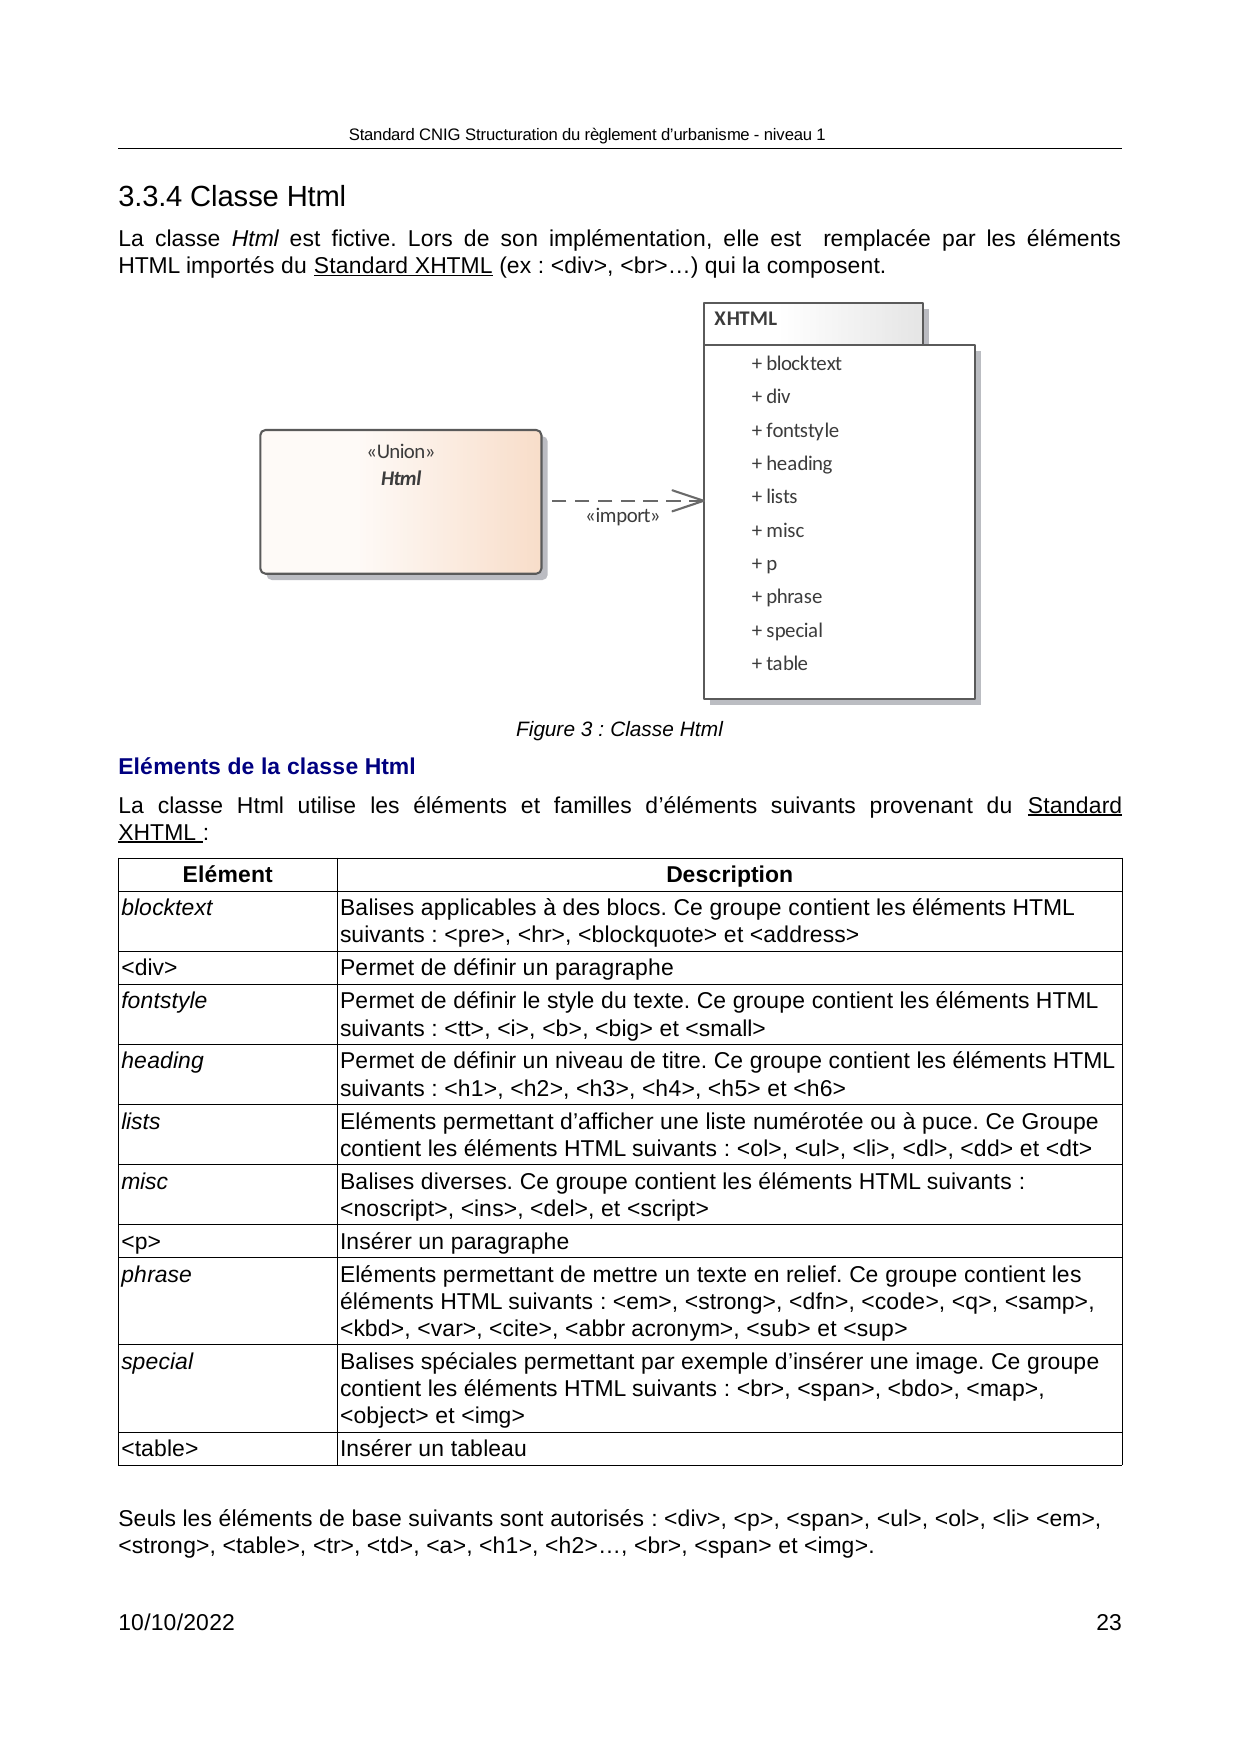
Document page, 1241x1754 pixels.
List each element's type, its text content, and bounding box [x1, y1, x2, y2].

table_cell Permet de définir le style du texte. Ce groupe contient les éléments HTML suivants : <tt>, <i>, <b>, <big> et <small> [338, 985, 1122, 1044]
table_cell special [119, 1345, 337, 1432]
text La classe Html utilise les éléments et familles d’éléments suivants provenant du Standard XHTML : [118, 791, 1122, 845]
table_cell blocktext [119, 892, 337, 951]
text Figure 3 : Classe Html [241, 304, 999, 742]
subtitle 3.3.4 Classe Html [118, 178, 1122, 212]
table_cell Eléments permettant d’afficher une liste numérotée ou à puce. Ce Groupe contient les éléments HTML suivants : <ol>, <ul>, <li>, <dl>, <dd> et <dt> [338, 1105, 1122, 1164]
table_cell Permet de définir un niveau de titre. Ce groupe contient les éléments HTML suivants : <h1>, <h2>, <h3>, <h4>, <h5> et <h6> [338, 1045, 1122, 1104]
table_header Elément [119, 859, 337, 891]
table_cell Balises spéciales permettant par exemple d’insérer une image. Ce groupe contient les éléments HTML suivants : <br>, <span>, <bdo>, <map>, <object> et <img> [338, 1345, 1122, 1432]
table_cell Eléments permettant de mettre un texte en relief. Ce groupe contient les éléments HTML suivants : <em>, <strong>, <dfn>, <code>, <q>, <samp>, <kbd>, <var>, <cite>, <abbr acronym>, <sub> et <sup> [338, 1258, 1122, 1344]
table_cell misc [119, 1165, 337, 1224]
table_cell Insérer un paragraphe [338, 1225, 1122, 1257]
table_cell <div> [119, 952, 337, 984]
table_cell <table> [119, 1433, 337, 1464]
table_cell Balises applicables à des blocs. Ce groupe contient les éléments HTML suivants : <pre>, <hr>, <blockquote> et <address> [338, 892, 1122, 951]
table_cell Balises diverses. Ce groupe contient les éléments HTML suivants : <noscript>, <ins>, <del>, et <script> [338, 1165, 1122, 1224]
subtitle Eléments de la classe Html [118, 309, 1122, 779]
table_cell Permet de définir un paragraphe [338, 952, 1122, 984]
table_cell phrase [119, 1258, 337, 1344]
text La classe Html est fictive. Lors de son implémentation, elle est remplacée par les éléments HTML importés du Standard XHTML (ex : <div>, <br>…) qui la composent. [118, 224, 1122, 279]
table_header Description [338, 859, 1122, 891]
text Seuls les éléments de base suivants sont autorisés : <div>, <p>, <span>, <ul>, <ol>, <li> <em>, <strong>, <table>, <tr>, <td>, <a>, <h1>, <h2>…, <br>, <span> et <img>. [118, 1504, 1122, 1558]
table_cell Insérer un tableau [338, 1433, 1122, 1464]
table_cell fontstyle [119, 985, 337, 1044]
table_cell heading [119, 1045, 337, 1104]
subtitle [241, 291, 999, 304]
table_cell <p> [119, 1225, 337, 1257]
table_cell lists [119, 1105, 337, 1164]
